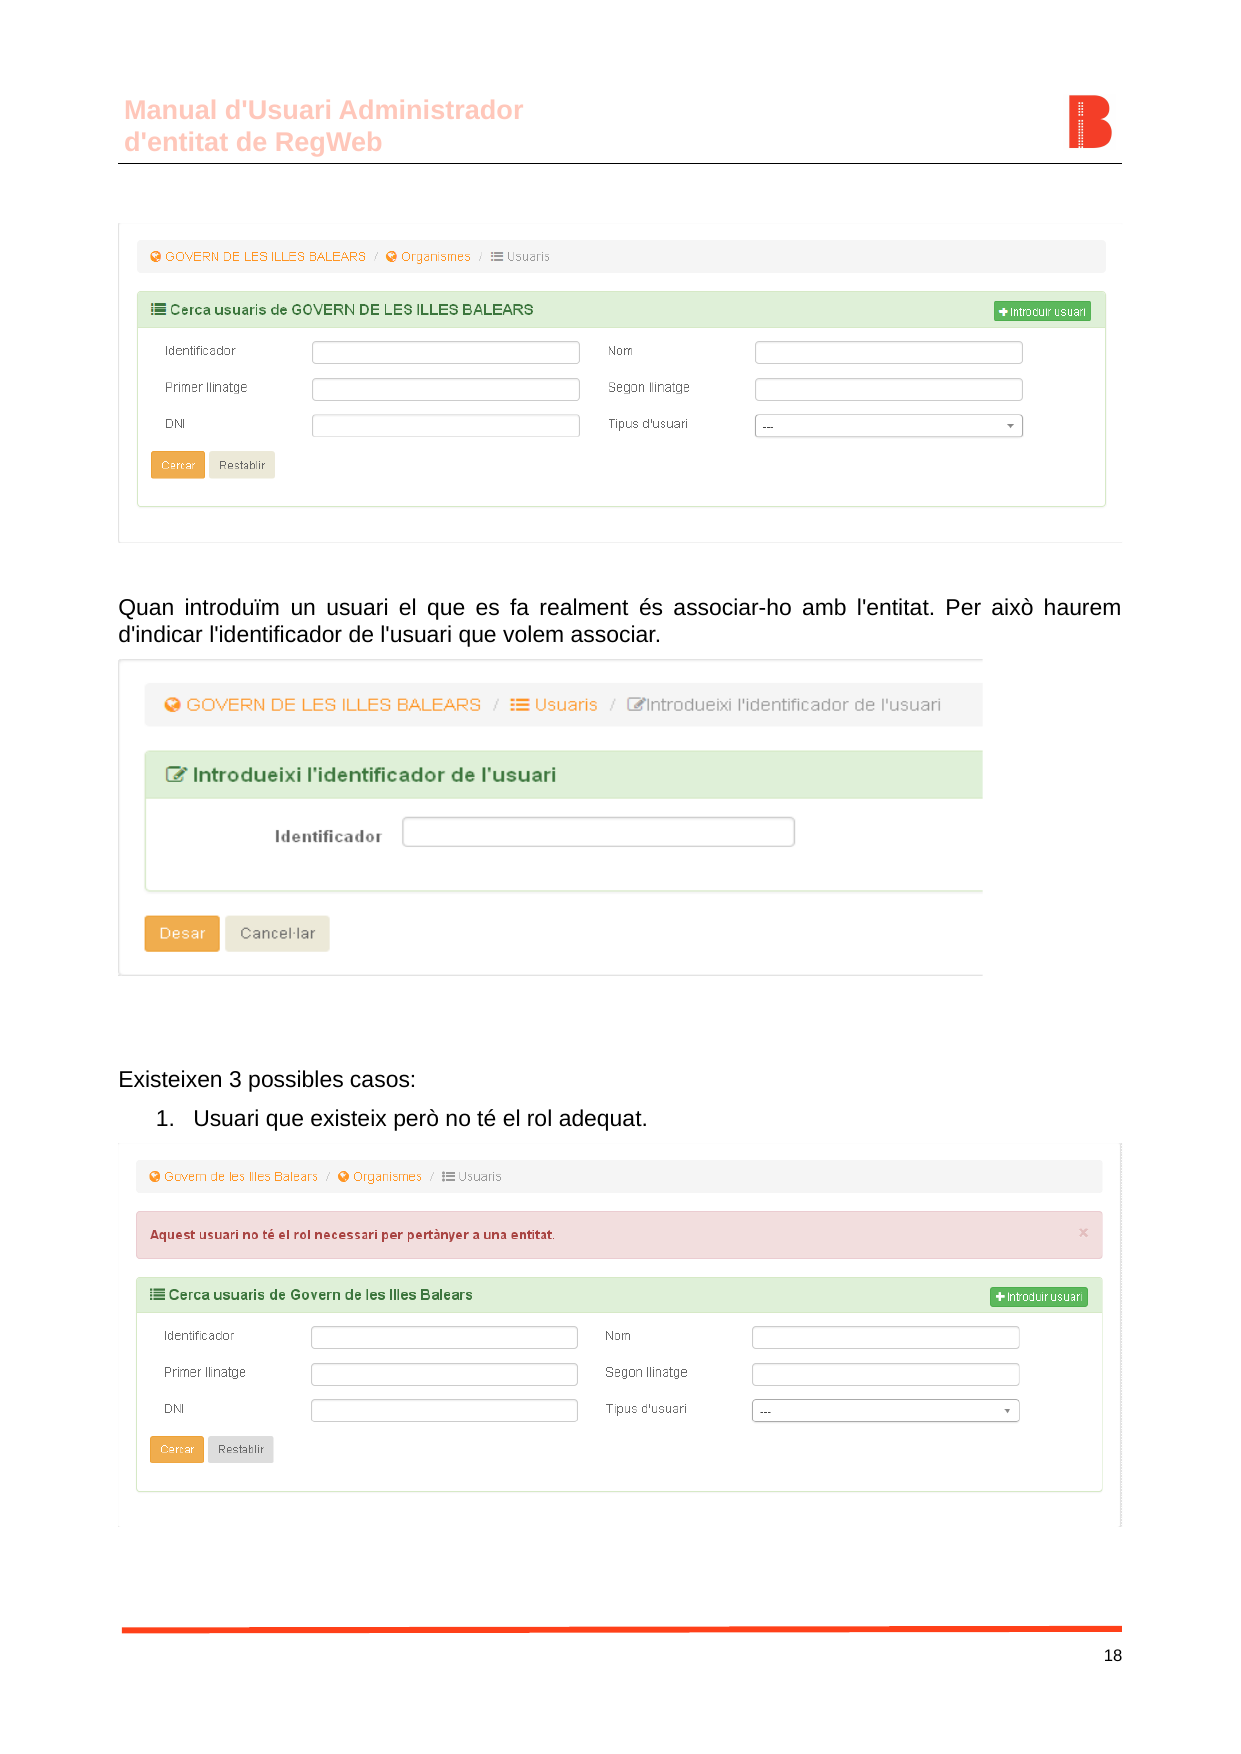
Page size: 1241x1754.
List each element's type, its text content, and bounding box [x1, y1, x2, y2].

list Usuari que existeix però no té el rol adequat. [156, 1105, 1122, 1131]
picture [118, 659, 983, 976]
text Existeixen 3 possibles casos: [118, 1066, 1122, 1092]
text Quan introduïm un usuari el que es fa realment és associar-ho amb l'entitat. Per això haurem d'indicar l'identificador de l'usuari que volem associar. [118, 594, 1122, 647]
picture [118, 1143, 1123, 1527]
picture [118, 223, 1123, 543]
picture [1063, 94, 1117, 150]
